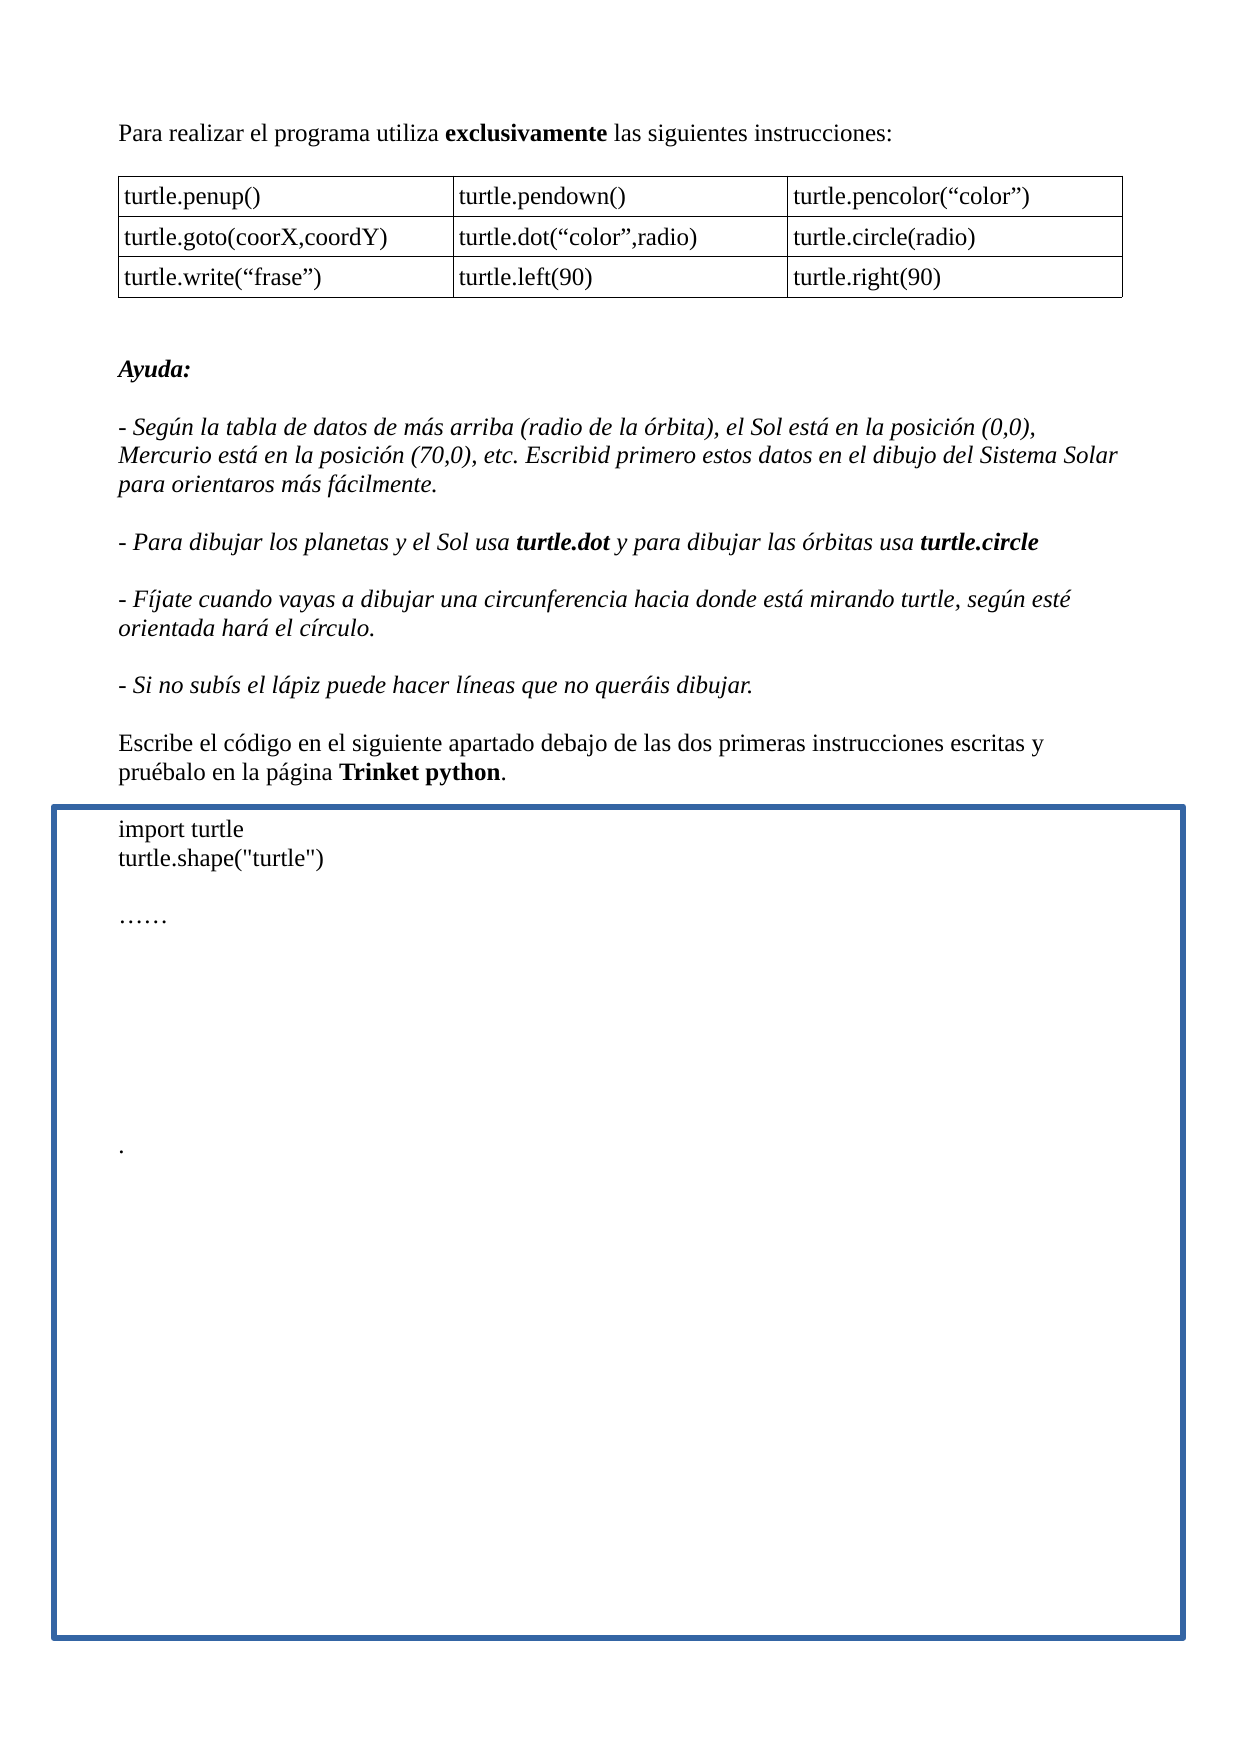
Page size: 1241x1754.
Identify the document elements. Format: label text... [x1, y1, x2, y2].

table_cell turtle.left(90) [454, 257, 787, 297]
text Para realizar el programa utiliza exclusivamente las siguientes instrucciones: [118, 118, 1122, 147]
text - Según la tabla de datos de más arriba (radio de la órbita), el Sol está en la posición (0,0), Mercurio está en la posición (70,0), etc. Escribid primero estos datos en el dibujo del Sistema Solar para orientaros más fácilmente. [118, 412, 1122, 498]
table_cell turtle.right(90) [788, 257, 1122, 297]
table_cell turtle.write(“frase”) [119, 257, 453, 297]
table_header turtle.penup() [119, 177, 453, 216]
text import turtle [118, 814, 1122, 843]
text . [118, 1130, 1122, 1159]
text - Fíjate cuando vayas a dibujar una circunferencia hacia donde está mirando turtle, según esté orientada hará el círculo. [118, 584, 1122, 642]
table_cell turtle.goto(coorX,coordY) [119, 217, 453, 256]
table_header turtle.pendown() [454, 177, 787, 216]
table_cell turtle.dot(“color”,radio) [454, 217, 787, 256]
table_cell turtle.circle(radio) [788, 217, 1122, 256]
text Ayuda: [118, 354, 1122, 383]
text Escribe el código en el siguiente apartado debajo de las dos primeras instrucciones escritas y pruébalo en la página Trinket python. [118, 728, 1122, 785]
table_header turtle.pencolor(“color”) [788, 177, 1122, 216]
text - Si no subís el lápiz puede hacer líneas que no queráis dibujar. [118, 670, 1122, 699]
text turtle.shape("turtle") [118, 843, 1122, 872]
text …… [118, 900, 1122, 929]
text - Para dibujar los planetas y el Sol usa turtle.dot y para dibujar las órbitas usa turtle.circle [118, 527, 1122, 555]
